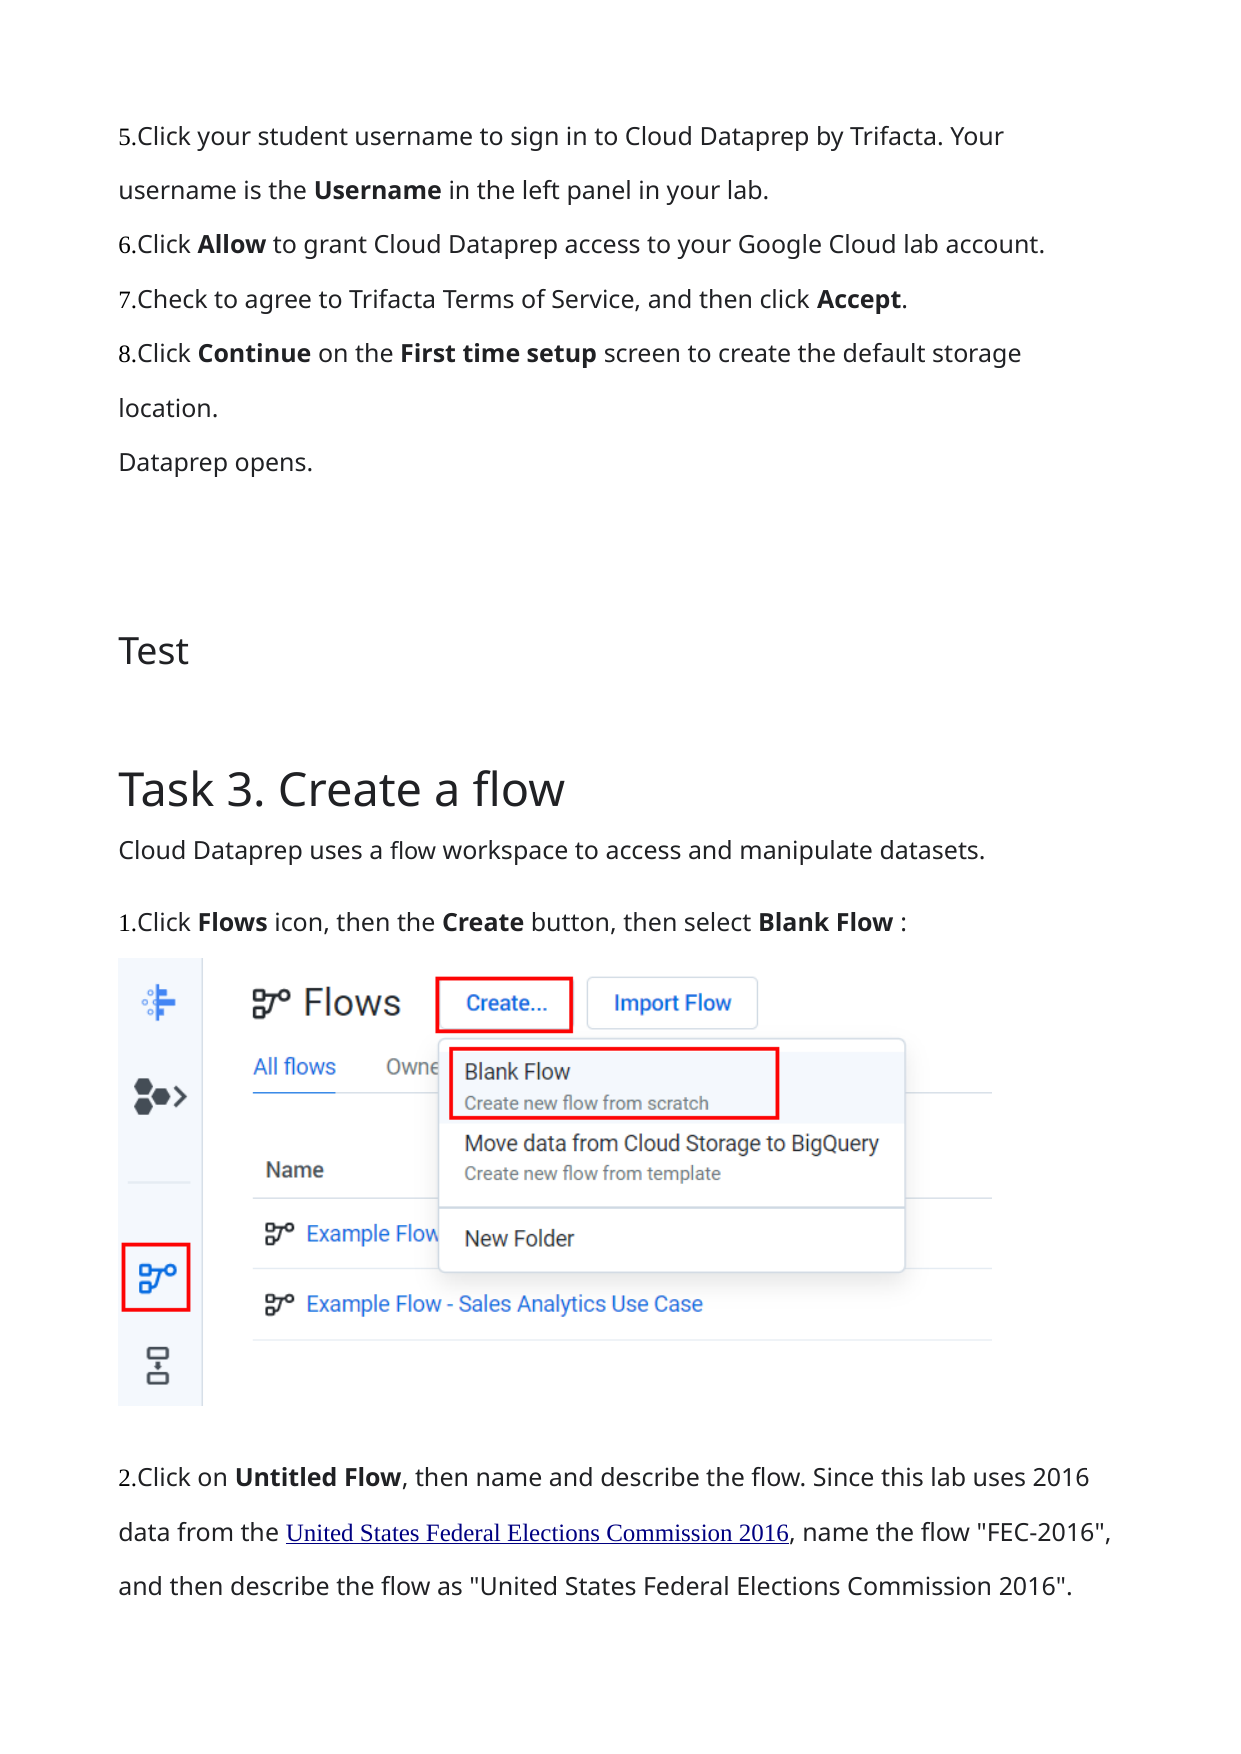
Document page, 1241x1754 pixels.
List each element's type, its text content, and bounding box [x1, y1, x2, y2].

subtitle Task 3. Create a flow [118, 757, 1122, 820]
list Check to agree to Trifacta Terms of Service, and then click Accept. [118, 282, 1122, 316]
picture [118, 958, 992, 1406]
subtitle Test [118, 624, 1122, 676]
text Dataprep opens. [118, 445, 1122, 479]
list Click Flows icon, then the Create button, then select Blank Flow : [118, 904, 1122, 938]
list Click Continue on the First time setup screen to create the default storage location. [118, 336, 1122, 424]
list Click Allow to grant Cloud Dataprep access to your Google Cloud lab account. [118, 227, 1122, 261]
text Cloud Dataprep uses a flow workspace to access and manipulate datasets. [118, 833, 1122, 867]
list Click on Untitled Flow, then name and describe the flow. Since this lab uses 2016 data from the United States Federal Elections Commission 2016, name the flow "FEC-2016", and then describe the flow as "United States Federal Elections Commission 2016". [118, 1460, 1122, 1603]
list Click your student username to sign in to Cloud Dataprep by Trifacta. Your username is the Username in the left panel in your lab. [118, 118, 1122, 207]
